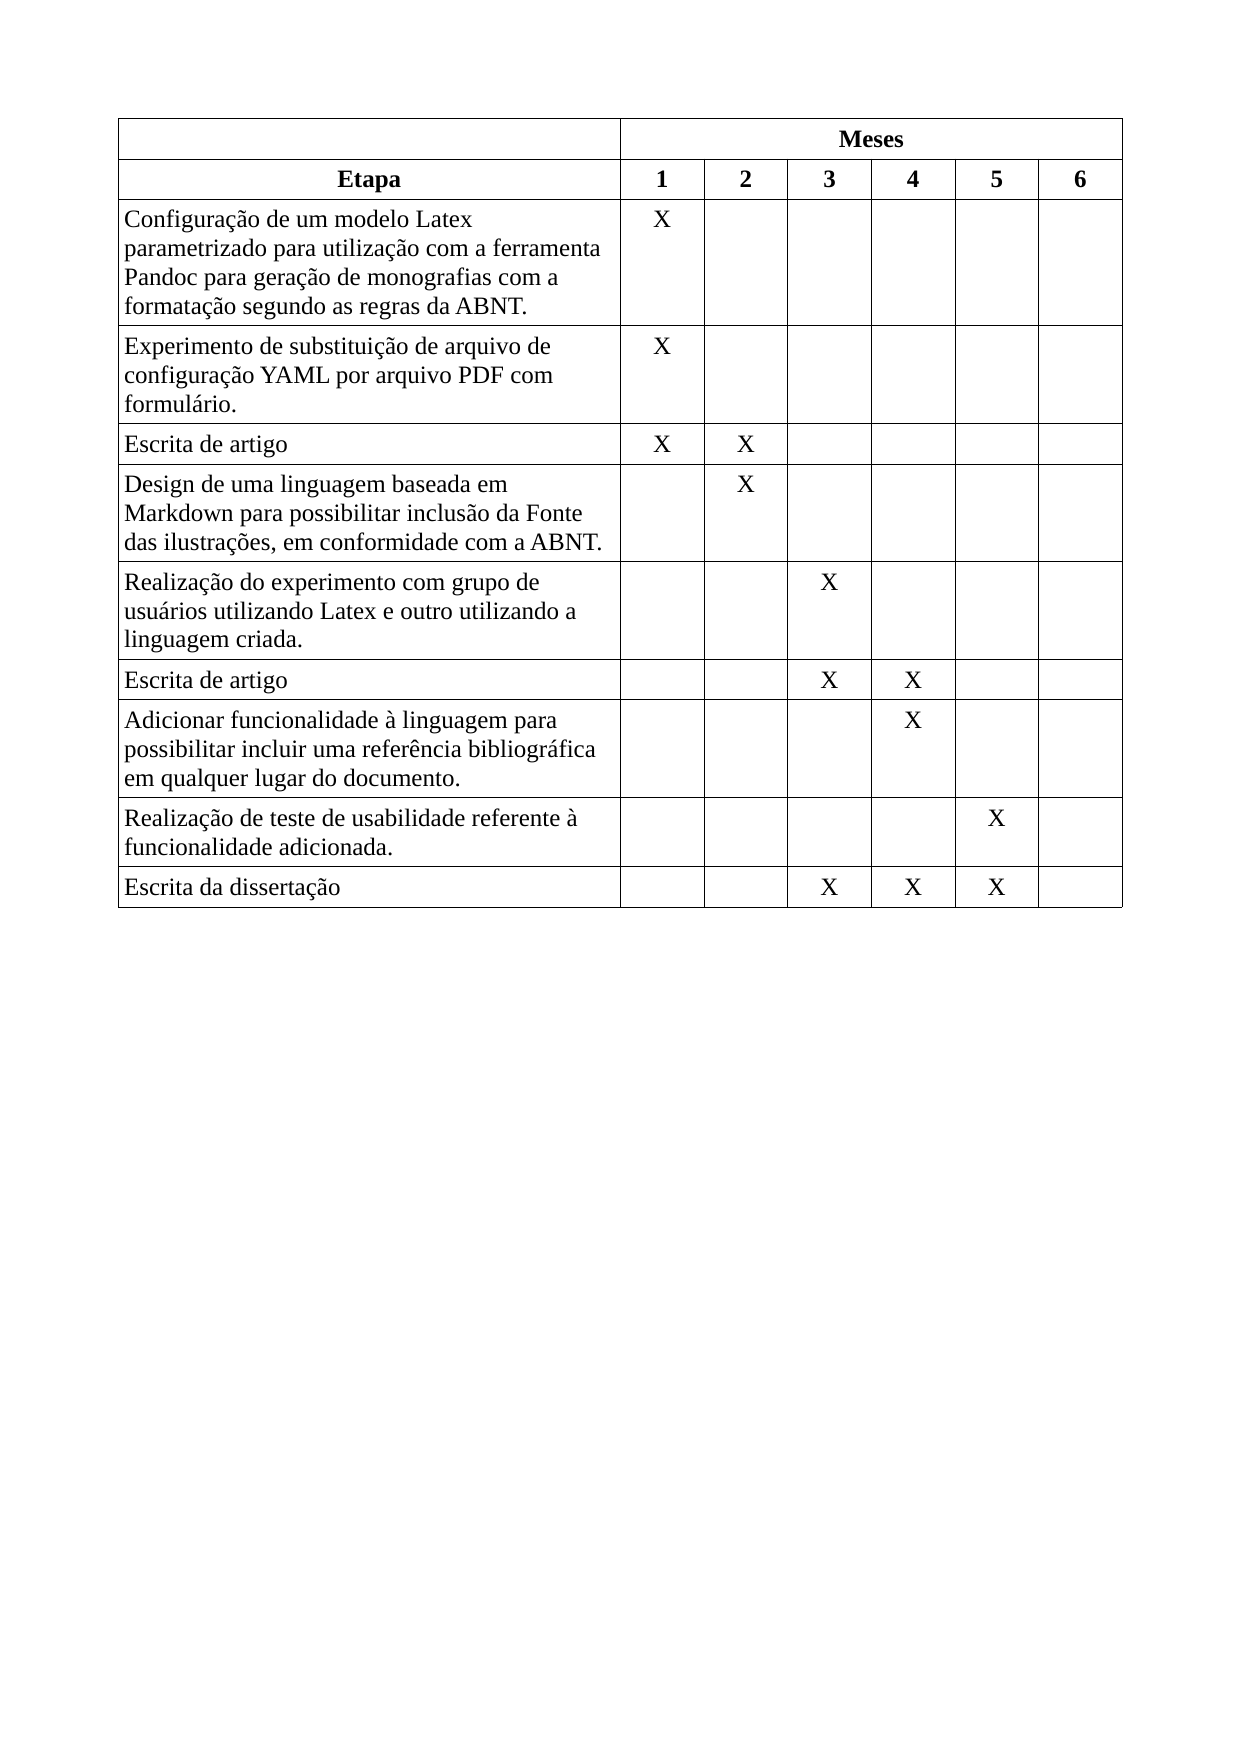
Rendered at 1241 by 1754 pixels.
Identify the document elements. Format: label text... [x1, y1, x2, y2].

table_cell [705, 867, 787, 907]
table_cell [956, 465, 1038, 561]
table_cell [1039, 798, 1122, 866]
table_cell [872, 200, 955, 325]
table_cell X [621, 200, 704, 325]
table_cell X [705, 465, 787, 561]
table_cell X [705, 424, 787, 463]
table_cell Realização do experimento com grupo de usuários utilizando Latex e outro utilizando a linguagem criada. [119, 562, 620, 659]
table_cell [788, 798, 871, 866]
table_header [119, 119, 620, 158]
table_cell 4 [872, 160, 955, 199]
table_cell X [956, 798, 1038, 866]
table_cell [1039, 326, 1122, 423]
table_cell [705, 200, 787, 325]
table_cell [872, 326, 955, 423]
table_cell [1039, 562, 1122, 659]
table_cell [956, 660, 1038, 699]
table_cell [705, 798, 787, 866]
table_cell Etapa [119, 160, 620, 199]
table_cell [872, 424, 955, 463]
table_cell [621, 660, 704, 699]
table_cell [705, 562, 787, 659]
table_cell Adicionar funcionalidade à linguagem para possibilitar incluir uma referência bibliográfica em qualquer lugar do documento. [119, 700, 620, 797]
table_cell Design de uma linguagem baseada em Markdown para possibilitar inclusão da Fonte das ilustrações, em conformidade com a ABNT. [119, 465, 620, 561]
table_cell [956, 424, 1038, 463]
table_cell [1039, 700, 1122, 797]
table_cell [956, 200, 1038, 325]
table_cell [956, 326, 1038, 423]
table_cell X [621, 424, 704, 463]
table_cell [1039, 424, 1122, 463]
table_cell X [788, 562, 871, 659]
table_cell Escrita de artigo [119, 424, 620, 463]
table_cell Escrita da dissertação [119, 867, 620, 907]
table_cell 1 [621, 160, 704, 199]
table_cell X [872, 700, 955, 797]
table_cell 3 [788, 160, 871, 199]
table_cell X [872, 867, 955, 907]
table_cell X [788, 867, 871, 907]
table_cell [1039, 200, 1122, 325]
table_cell [621, 798, 704, 866]
table_cell 6 [1039, 160, 1122, 199]
table_cell X [872, 660, 955, 699]
table_cell X [788, 660, 871, 699]
table_cell [788, 424, 871, 463]
table_cell Realização de teste de usabilidade referente à funcionalidade adicionada. [119, 798, 620, 866]
table_cell [788, 465, 871, 561]
table_cell [872, 562, 955, 659]
table_cell [621, 700, 704, 797]
table_cell [621, 867, 704, 907]
table_cell [872, 465, 955, 561]
table_cell [788, 200, 871, 325]
table_cell [872, 798, 955, 866]
table_cell Escrita de artigo [119, 660, 620, 699]
table_header Meses [621, 119, 1122, 158]
table_cell [788, 326, 871, 423]
table_cell Experimento de substituição de arquivo de configuração YAML por arquivo PDF com formulário. [119, 326, 620, 423]
table_cell [1039, 867, 1122, 907]
table_cell [956, 562, 1038, 659]
table_cell [705, 660, 787, 699]
table_cell X [956, 867, 1038, 907]
table_cell [621, 465, 704, 561]
table_cell [1039, 660, 1122, 699]
table_cell [705, 700, 787, 797]
table_cell Configuração de um modelo Latex parametrizado para utilização com a ferramenta Pandoc para geração de monografias com a formatação segundo as regras da ABNT. [119, 200, 620, 325]
table_cell [1039, 465, 1122, 561]
table_cell [621, 562, 704, 659]
table_cell 5 [956, 160, 1038, 199]
table_cell [705, 326, 787, 423]
table_cell X [621, 326, 704, 423]
table_cell 2 [705, 160, 787, 199]
table_cell [788, 700, 871, 797]
table_cell [956, 700, 1038, 797]
